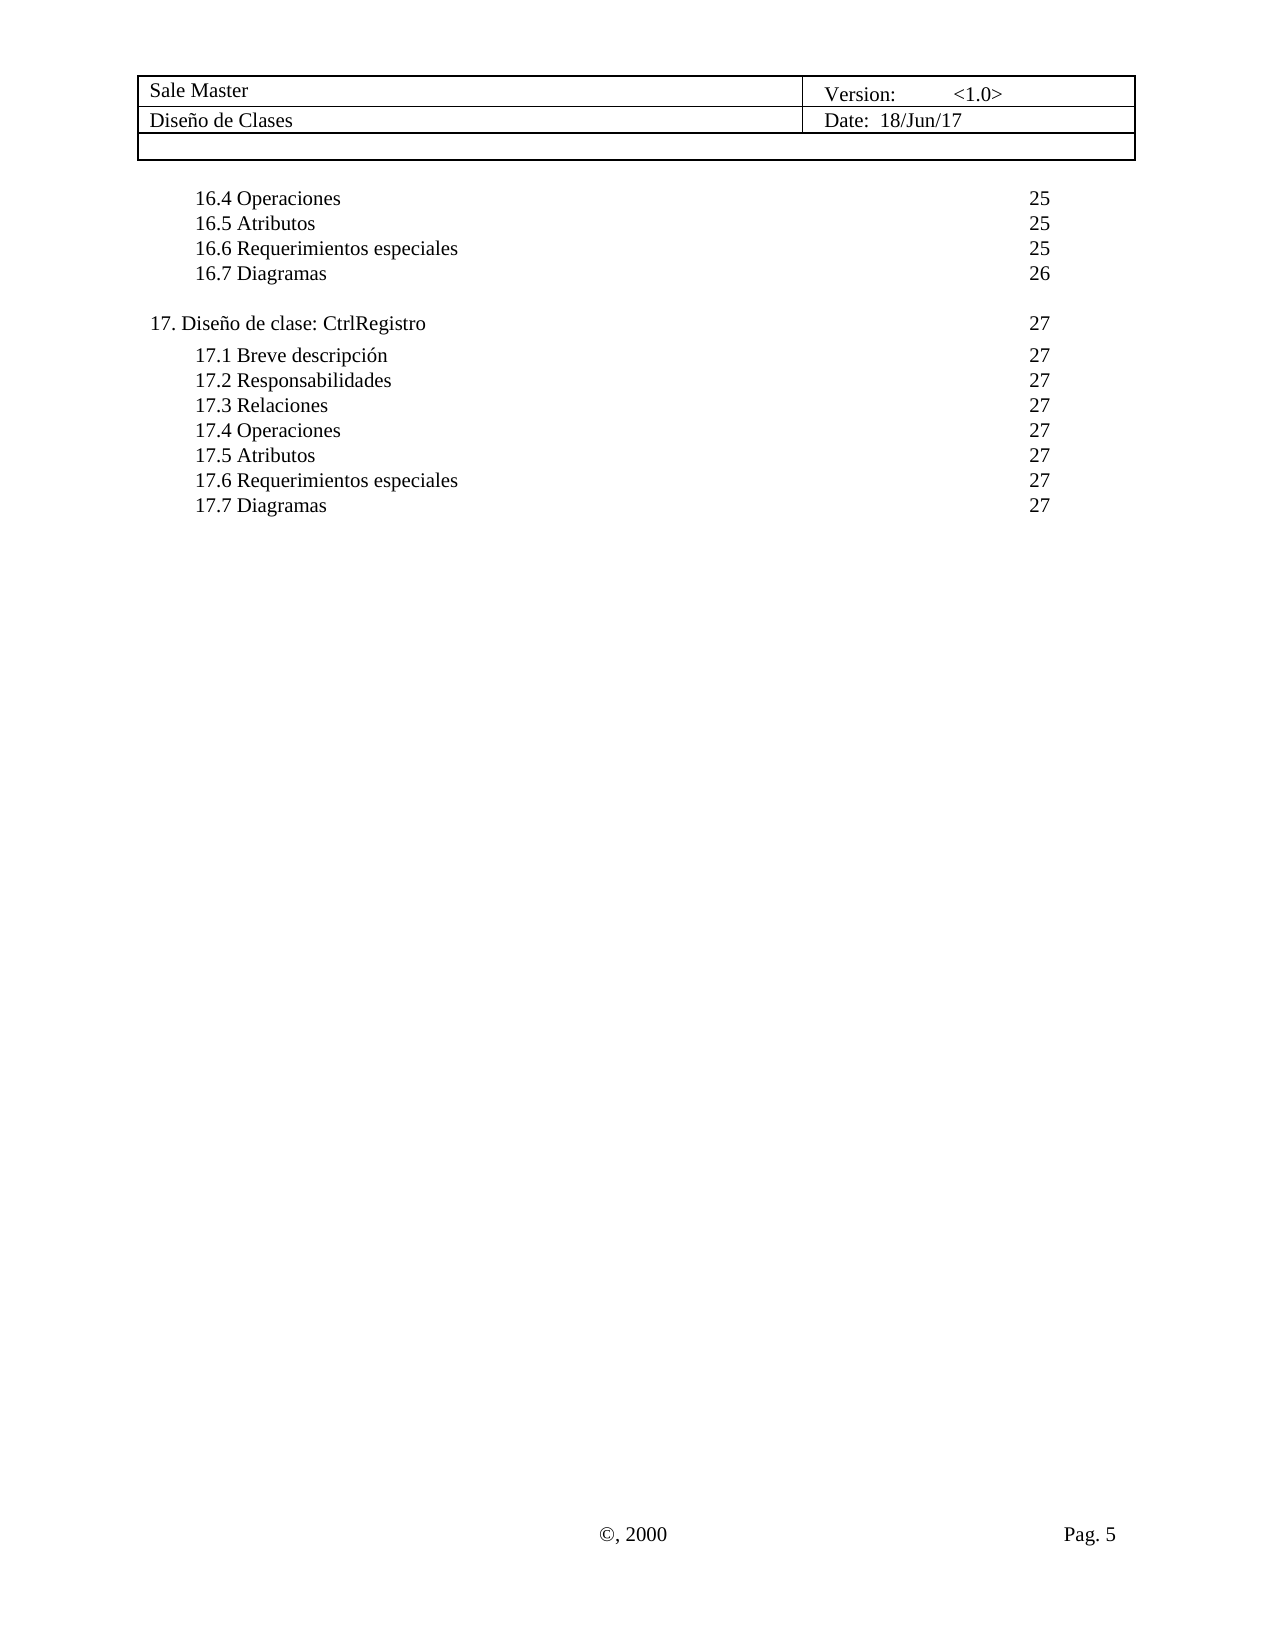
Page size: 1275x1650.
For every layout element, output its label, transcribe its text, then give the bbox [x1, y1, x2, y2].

text 17. Diseño de clase: CtrlRegistro 27 [150, 310, 1050, 335]
text 16.7 Diagramas 26 [195, 260, 1050, 285]
text 17.3 Relaciones 27 [195, 392, 1050, 417]
text 17.4 Operaciones 27 [195, 417, 1050, 442]
text 16.6 Requerimientos especiales 25 [195, 235, 1050, 260]
text 17.1 Breve descripción 27 [195, 342, 1050, 367]
text 17.6 Requerimientos especiales 27 [195, 467, 1050, 492]
text 16.5 Atributos 25 [195, 210, 1050, 235]
text 17.7 Diagramas 27 [195, 492, 1050, 517]
text 17.5 Atributos 27 [195, 442, 1050, 467]
text 17.2 Responsabilidades 27 [195, 367, 1050, 392]
text 16.4 Operaciones 25 [195, 185, 1050, 210]
